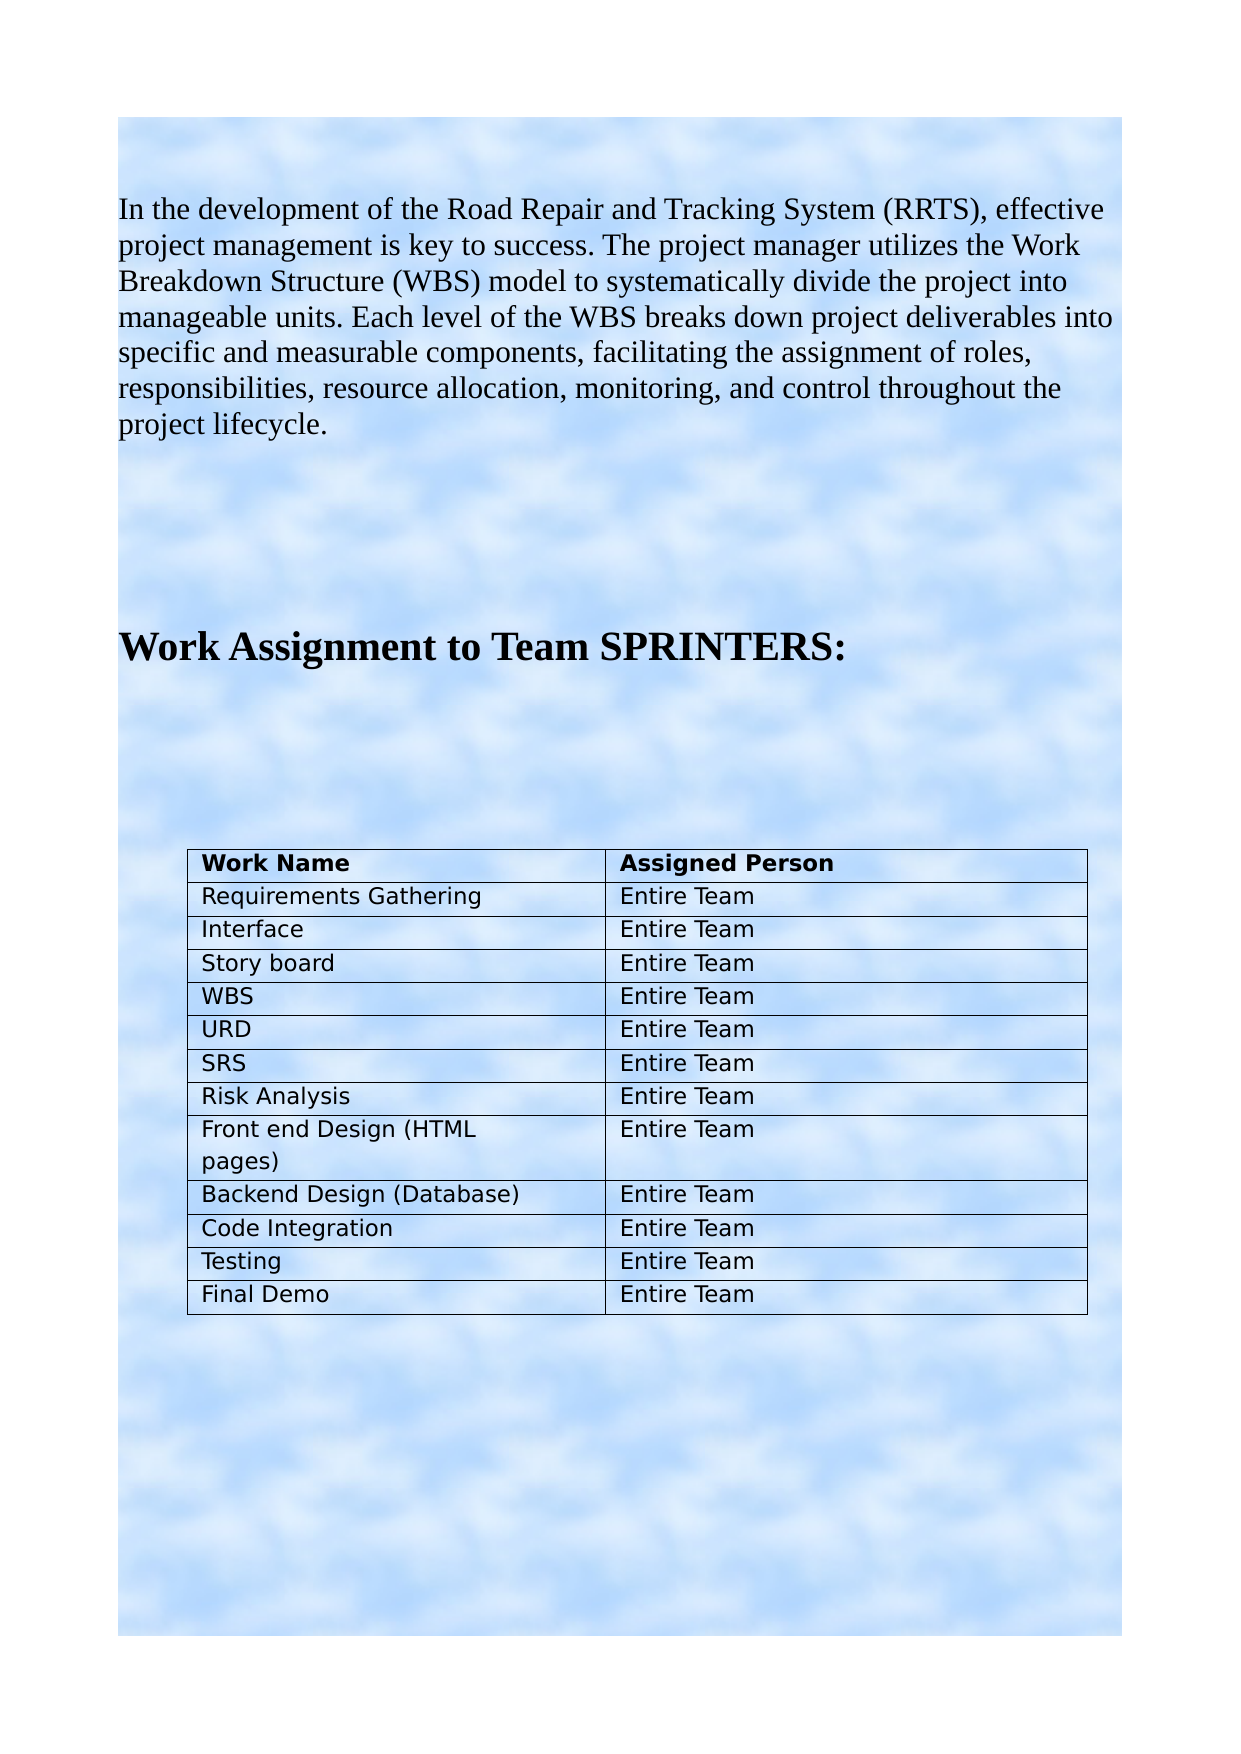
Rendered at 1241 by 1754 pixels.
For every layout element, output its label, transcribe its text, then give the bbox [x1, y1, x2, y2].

text In the development of the Road Repair and Tracking System (RRTS), effective project management is key to success. The project manager utilizes the Work Breakdown Structure (WBS) model to systematically divide the project into manageable units. Each level of the WBS breaks down project deliverables into specific and measurable components, facilitating the assignment of roles, responsibilities, resource allocation, monitoring, and control throughout the project lifecycle. [118, 190, 1122, 442]
picture [118, 117, 1122, 190]
text Work Assignment to Team SPRINTERS: [118, 621, 1122, 669]
picture [118, 669, 1122, 1636]
picture [118, 442, 1122, 621]
